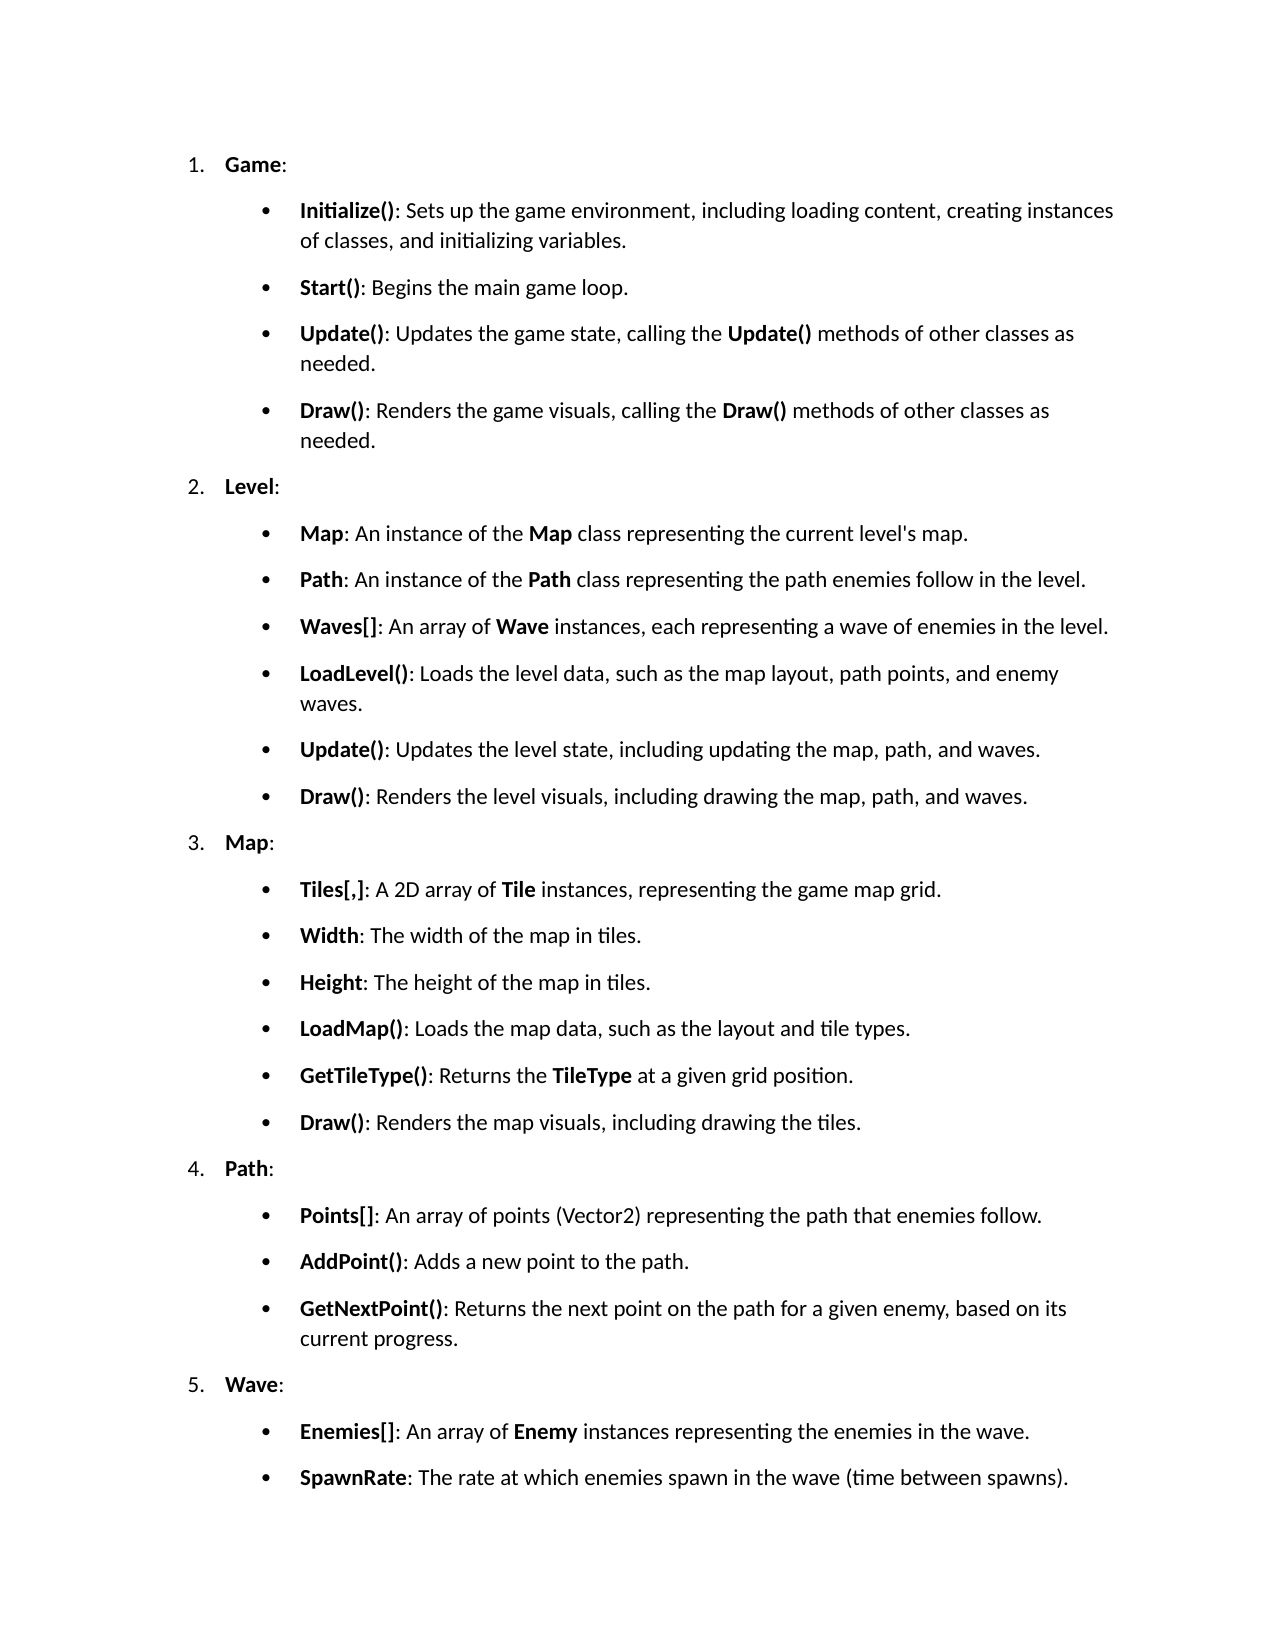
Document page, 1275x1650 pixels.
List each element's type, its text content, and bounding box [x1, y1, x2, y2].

list Width: The width of the map in tiles. [262, 921, 1125, 949]
list AddPoint(): Adds a new point to the path. [262, 1247, 1125, 1275]
list Draw(): Renders the level visuals, including drawing the map, path, and waves. [262, 782, 1125, 810]
list Update(): Updates the level state, including updating the map, path, and waves. [262, 735, 1125, 763]
list Points[]: An array of points (Vector2) representing the path that enemies follow. [262, 1201, 1125, 1229]
list LoadMap(): Loads the map data, such as the layout and tile types. [262, 1014, 1125, 1043]
list Game: [187, 150, 1125, 178]
list Start(): Begins the main game loop. [262, 273, 1125, 301]
list Height: The height of the map in tiles. [262, 968, 1125, 996]
list GetNextPoint(): Returns the next point on the path for a given enemy, based on its current progress. [262, 1294, 1125, 1352]
list Path: An instance of the Path class representing the path enemies follow in the level. [262, 566, 1125, 594]
list Level: [187, 472, 1125, 501]
list Initialize(): Sets up the game environment, including loading content, creating instances of classes, and initializing variables. [262, 197, 1125, 254]
list SpawnRate: The rate at which enemies spawn in the wave (time between spawns). [262, 1463, 1125, 1492]
list Map: [187, 828, 1125, 856]
list Map: An instance of the Map class representing the current level's map. [262, 519, 1125, 547]
list GetTileType(): Returns the TileType at a given grid position. [262, 1061, 1125, 1089]
list Draw(): Renders the map visuals, including drawing the tiles. [262, 1108, 1125, 1136]
list Wave: [187, 1370, 1125, 1398]
list Enemies[]: An array of Enemy instances representing the enemies in the wave. [262, 1417, 1125, 1445]
list Draw(): Renders the game visuals, calling the Draw() methods of other classes as needed. [262, 396, 1125, 454]
list Path: [187, 1154, 1125, 1182]
list LoadLevel(): Loads the level data, such as the map layout, path points, and enemy waves. [262, 659, 1125, 717]
list Update(): Updates the game state, calling the Update() methods of other classes as needed. [262, 319, 1125, 377]
list Tiles[,]: A 2D array of Tile instances, representing the game map grid. [262, 875, 1125, 903]
list Waves[]: An array of Wave instances, each representing a wave of enemies in the level. [262, 612, 1125, 640]
